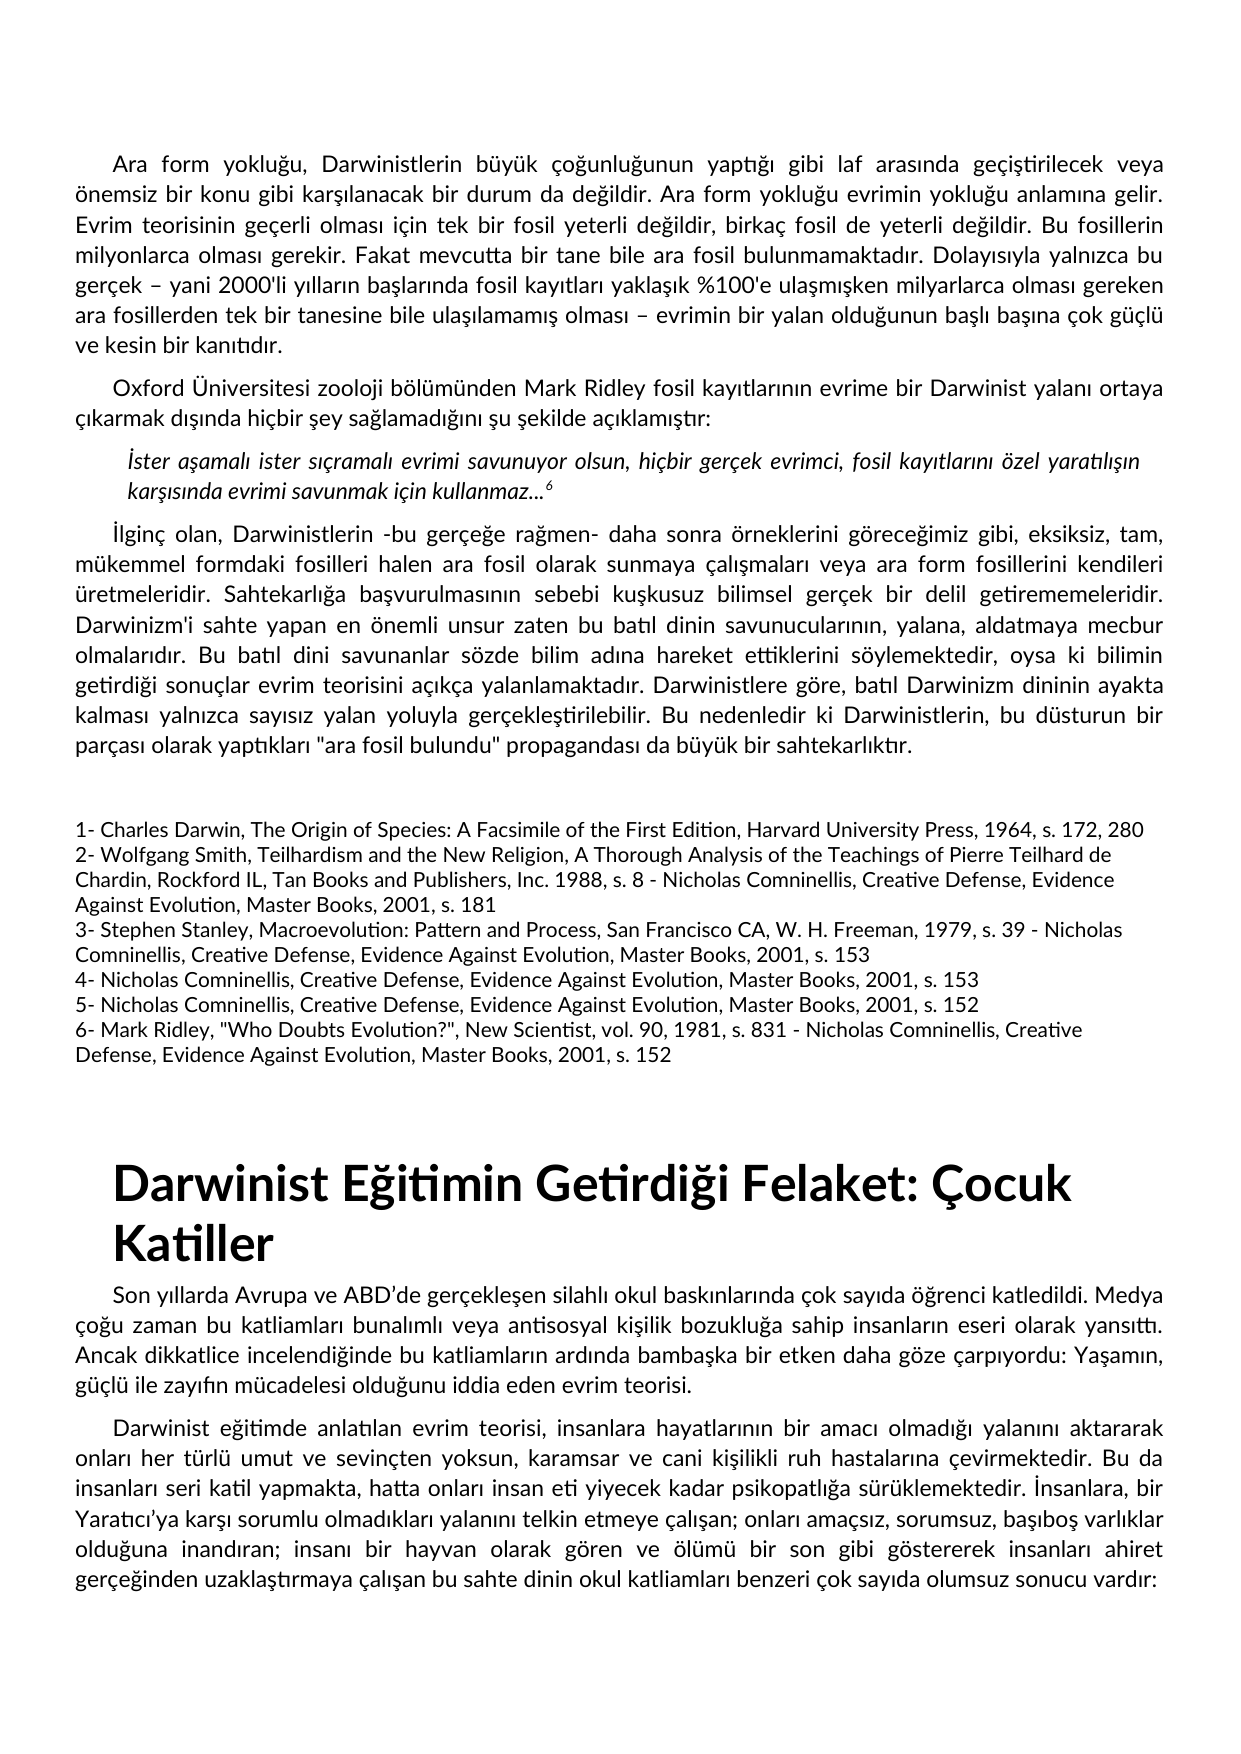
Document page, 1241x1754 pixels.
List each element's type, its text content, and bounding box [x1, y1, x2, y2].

text 2- Wolfgang Smith, Teilhardism and the New Religion, A Thorough Analysis of the Teachings of Pierre Teilhard de Chardin, Rockford IL, Tan Books and Publishers, Inc. 1988, s. 8 - Nicholas Comninellis, Creative Defense, Evidence Against Evolution, Master Books, 2001, s. 181 [75, 842, 1165, 917]
text 4- Nicholas Comninellis, Creative Defense, Evidence Against Evolution, Master Books, 2001, s. 153 [75, 967, 1165, 992]
text 3- Stephen Stanley, Macroevolution: Pattern and Process, San Francisco CA, W. H. Freeman, 1979, s. 39 - Nicholas Comninellis, Creative Defense, Evidence Against Evolution, Master Books, 2001, s. 153 [75, 917, 1165, 967]
subtitle Darwinist Eğitimin Getirdiği Felaket: Çocuk Katiller [112, 1152, 1165, 1272]
text Ara form yokluğu, Darwinistlerin büyük çoğunluğunun yaptığı gibi laf arasında geçiştirilecek veya önemsiz bir konu gibi karşılanacak bir durum da değildir. Ara form yokluğu evrimin yokluğu anlamına gelir. Evrim teorisinin geçerli olması için tek bir fosil yeterli değildir, birkaç fosil de yeterli değildir. Bu fosillerin milyonlarca olması gerekir. Fakat mevcutta bir tane bile ara fosil bulunmamaktadır. Dolayısıyla yalnızca bu gerçek – yani 2000'li yılların başlarında fosil kayıtları yaklaşık %100'e ulaşmışken milyarlarca olması gereken ara fosillerden tek bir tanesine bile ulaşılamamış olması – evrimin bir yalan olduğunun başlı başına çok güçlü ve kesin bir kanıtıdır. [75, 150, 1165, 359]
text Son yıllarda Avrupa ve ABD’de gerçekleşen silahlı okul baskınlarında çok sayıda öğrenci katledildi. Medya çoğu zaman bu katliamları bunalımlı veya antisosyal kişilik bozukluğa sahip insanların eseri olarak yansıttı. Ancak dikkatlice incelendiğinde bu katliamların ardında bambaşka bir etken daha göze çarpıyordu: Yaşamın, güçlü ile zayıfın mücadelesi olduğunu iddia eden evrim teorisi. [75, 1280, 1165, 1398]
text İlginç olan, Darwinistlerin -bu gerçeğe rağmen- daha sonra örneklerini göreceğimiz gibi, eksiksiz, tam, mükemmel formdaki fosilleri halen ara fosil olarak sunmaya çalışmaları veya ara form fosillerini kendileri üretmeleridir. Sahtekarlığa başvurulmasının sebebi kuşkusuz bilimsel gerçek bir delil getirememeleridir. Darwinizm'i sahte yapan en önemli unsur zaten bu batıl dinin savunucularının, yalana, aldatmaya mecbur olmalarıdır. Bu batıl dini savunanlar sözde bilim adına hareket ettiklerini söylemektedir, oysa ki bilimin getirdiği sonuçlar evrim teorisini açıkça yalanlamaktadır. Darwinistlere göre, batıl Darwinizm dininin ayakta kalması yalnızca sayısız yalan yoluyla gerçekleştirilebilir. Bu nedenledir ki Darwinistlerin, bu düsturun bir parçası olarak yaptıkları "ara fosil bulundu" propagandası da büyük bir sahtekarlıktır. [75, 520, 1165, 759]
text 6- Mark Ridley, "Who Doubts Evolution?", New Scientist, vol. 90, 1981, s. 831 - Nicholas Comninellis, Creative Defense, Evidence Against Evolution, Master Books, 2001, s. 152 [75, 1017, 1165, 1067]
text Darwinist eğitimde anlatılan evrim teorisi, insanlara hayatlarının bir amacı olmadığı yalanını aktararak onları her türlü umut ve sevinçten yoksun, karamsar ve cani kişilikli ruh hastalarına çevirmektedir. Bu da insanları seri katil yapmakta, hatta onları insan eti yiyecek kadar psikopatlığa sürüklemektedir. İnsanlara, bir Yaratıcı’ya karşı sorumlu olmadıkları yalanını telkin etmeye çalışan; onları amaçsız, sorumsuz, başıboş varlıklar olduğuna inandıran; insanı bir hayvan olarak gören ve ölümü bir son gibi göstererek insanları ahiret gerçeğinden uzaklaştırmaya çalışan bu sahte dinin okul katliamları benzeri çok sayıda olumsuz sonucu vardır: [75, 1414, 1165, 1592]
text 5- Nicholas Comninellis, Creative Defense, Evidence Against Evolution, Master Books, 2001, s. 152 [75, 992, 1165, 1017]
text İster aşamalı ister sıçramalı evrimi savunuyor olsun, hiçbir gerçek evrimci, fosil kayıtlarını özel yaratılışın karşısında evrimi savunmak için kullanmaz...6 [127, 447, 1143, 504]
text Oxford Üniversitesi zooloji bölümünden Mark Ridley fosil kayıtlarının evrime bir Darwinist yalanı ortaya çıkarmak dışında hiçbir şey sağlamadığını şu şekilde açıklamıştır: [75, 374, 1165, 432]
text 1- Charles Darwin, The Origin of Species: A Facsimile of the First Edition, Harvard University Press, 1964, s. 172, 280 [75, 817, 1165, 842]
